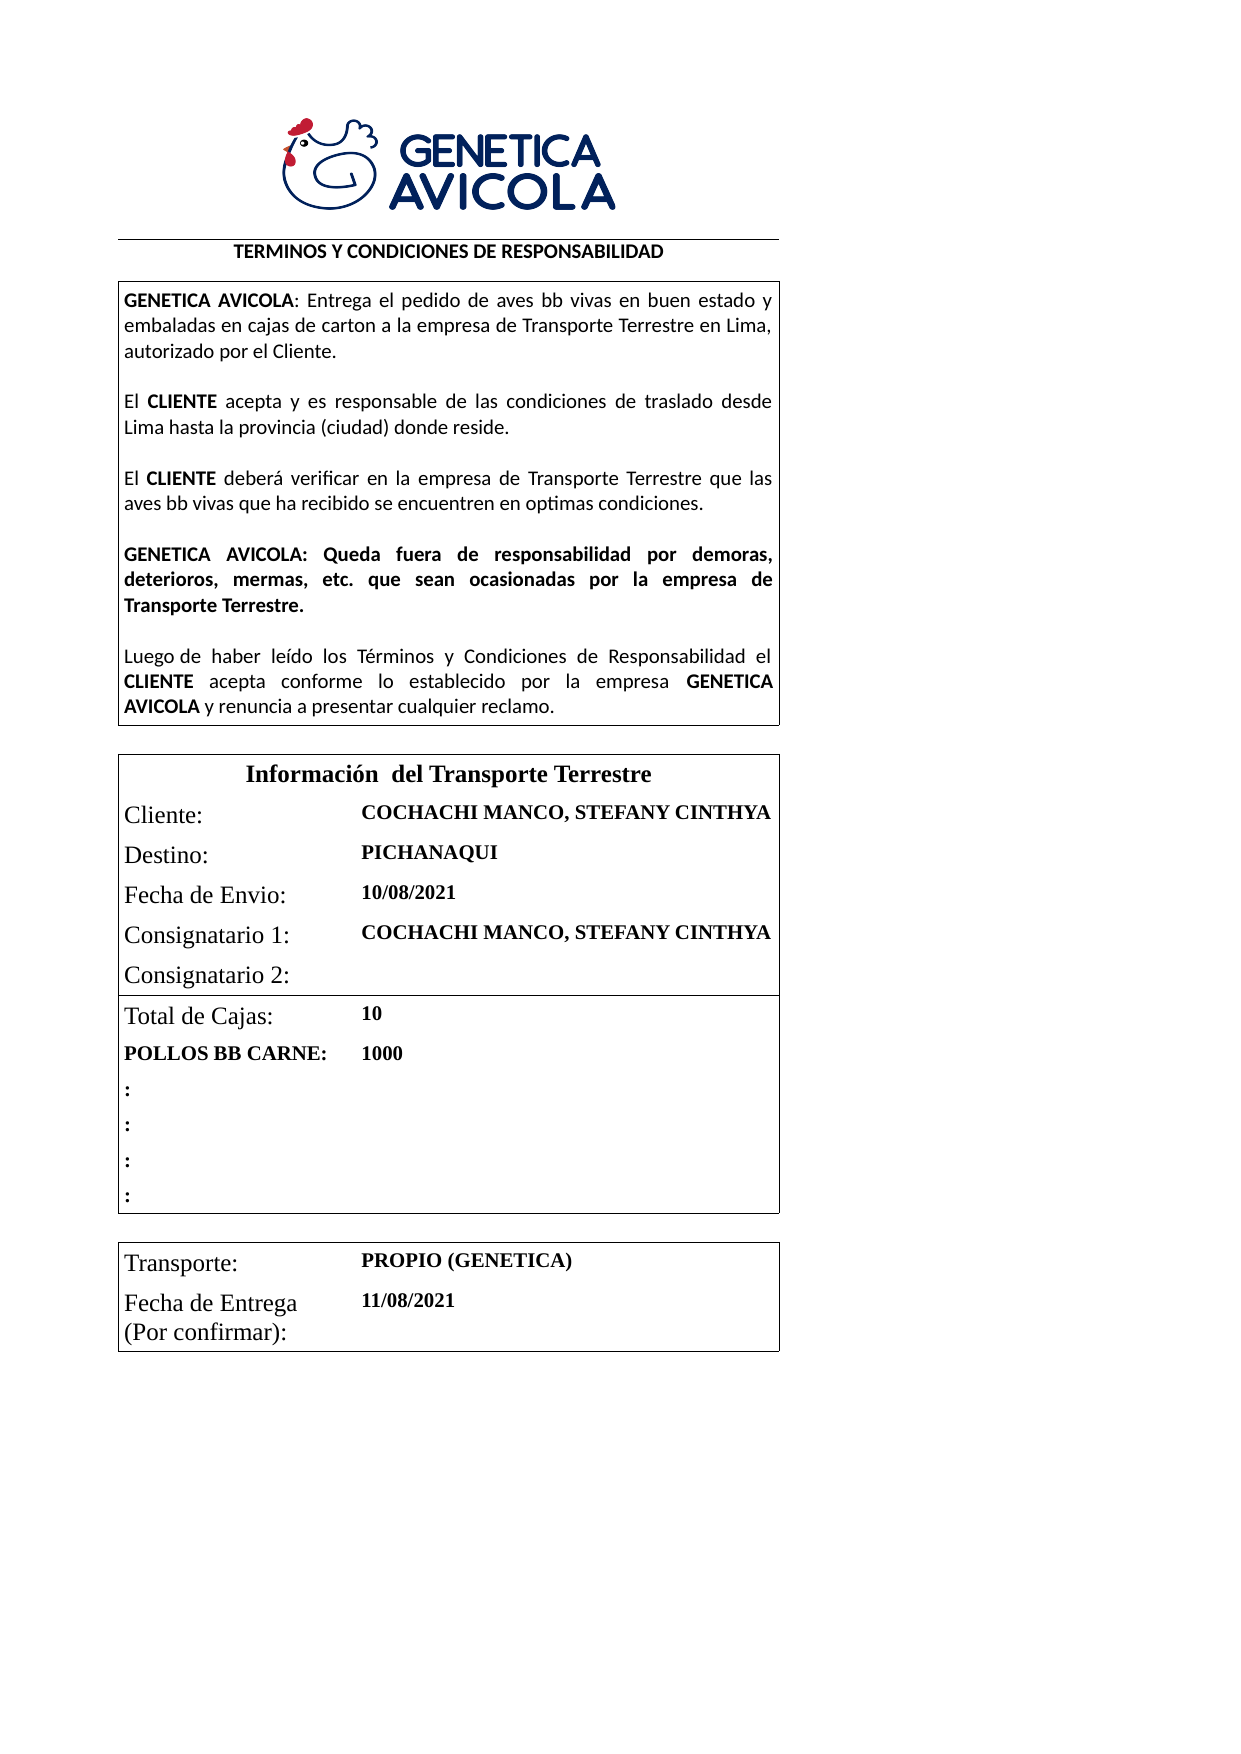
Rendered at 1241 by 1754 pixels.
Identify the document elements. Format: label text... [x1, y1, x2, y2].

table_cell PICHANAQUI [356, 834, 779, 874]
table_cell Transporte: [119, 1243, 356, 1282]
table_cell COCHACHI MANCO, STEFANY CINTHYA [356, 794, 779, 834]
table_cell [356, 1071, 779, 1106]
table_header Información del Transporte Terrestre [119, 755, 779, 794]
table_cell [356, 1214, 779, 1242]
table_cell 11/08/2021 [356, 1282, 779, 1351]
table_cell Consignatario 2: [119, 955, 356, 995]
table_cell Fecha de Entrega (Por confirmar): [119, 1282, 356, 1351]
table_cell : [119, 1071, 356, 1106]
table_cell Consignatario 1: [119, 915, 356, 955]
table_cell PROPIO (GENETICA) [356, 1243, 779, 1282]
table_cell [118, 1214, 356, 1242]
table_cell : [119, 1106, 356, 1142]
picture [282, 118, 616, 210]
table_cell Total de Cajas: [119, 996, 356, 1035]
table_cell [356, 1106, 779, 1142]
table_cell : [119, 1178, 356, 1213]
table_cell 10/08/2021 [356, 874, 779, 914]
table_header TERMINOS Y CONDICIONES DE RESPONSABILIDAD [118, 240, 779, 281]
table_cell POLLOS BB CARNE: [119, 1035, 356, 1071]
table_cell [356, 955, 779, 995]
table_cell 1000 [356, 1035, 779, 1071]
table_cell GENETICA AVICOLA: Entrega el pedido de aves bb vivas en buen estado y embaladas en cajas de carton a la empresa de Transporte Terrestre en Lima, autorizado por el Cliente. El CLIENTE acepta y es responsable de las condiciones de traslado desde Lima hasta la provincia (ciudad) donde reside. El CLIENTE deberá verificar en la empresa de Transporte Terrestre que las aves bb vivas que ha recibido se encuentren en optimas condiciones. GENETICA AVICOLA: Queda fuera de responsabilidad por demoras, deterioros, mermas, etc. que sean ocasionadas por la empresa de Transporte Terrestre. Luego de haber leído los Términos y Condiciones de Responsabilidad el CLIENTE acepta conforme lo establecido por la empresa GENETICA AVICOLA y renuncia a presentar cualquier reclamo. [119, 282, 779, 725]
table_cell [356, 1142, 779, 1177]
table_cell Cliente: [119, 794, 356, 834]
table_cell COCHACHI MANCO, STEFANY CINTHYA [356, 915, 779, 955]
table_cell Destino: [119, 834, 356, 874]
table_cell [356, 1178, 779, 1213]
table_cell : [119, 1142, 356, 1177]
table_cell Fecha de Envio: [119, 874, 356, 914]
table_cell 10 [356, 996, 779, 1035]
